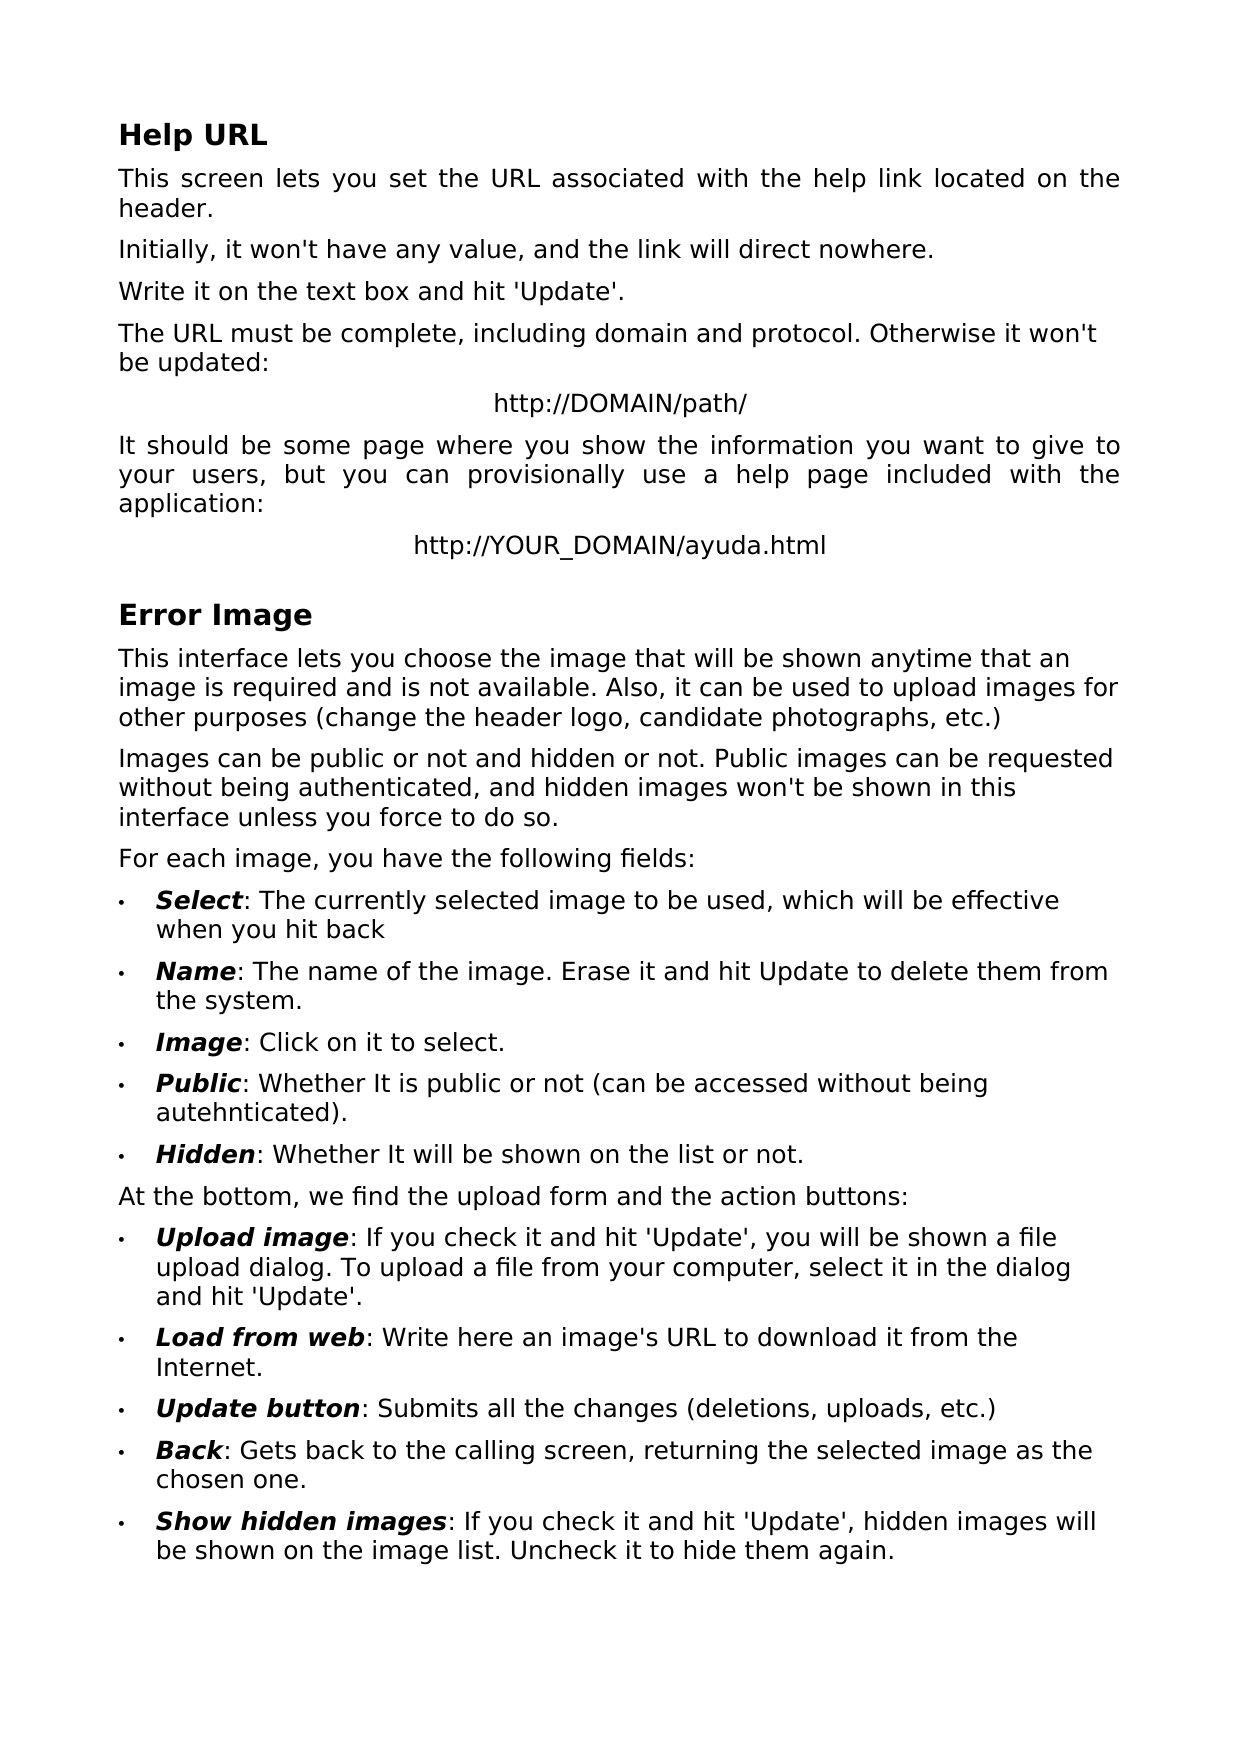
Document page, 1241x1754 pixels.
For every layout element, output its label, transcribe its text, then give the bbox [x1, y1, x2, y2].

list Show hidden images: If you check it and hit 'Update', hidden images will be shown on the image list. Uncheck it to hide them again. [118, 1507, 1122, 1565]
list Public: Whether It is public or not (can be accessed without being autehnticated). [118, 1069, 1122, 1128]
text http://DOMAIN/path/ [118, 389, 1122, 419]
list Back: Gets back to the calling screen, returning the selected image as the chosen one. [118, 1436, 1122, 1494]
text Initially, it won't have any value, and the link will direct nowhere. [118, 235, 1122, 264]
text Images can be public or not and hidden or not. Public images can be requested without being authenticated, and hidden images won't be shown in this interface unless you force to do so. [118, 744, 1122, 832]
list Image: Click on it to select. [118, 1028, 1122, 1057]
subtitle Help URL [118, 118, 1122, 152]
list Upload image: If you check it and hit 'Update', you will be shown a file upload dialog. To upload a file from your computer, select it in the dialog and hit 'Update'. [118, 1223, 1122, 1311]
text http://YOUR_DOMAIN/ayuda.html [118, 531, 1122, 560]
text This screen lets you set the URL associated with the help link located on the header. [118, 164, 1122, 223]
text This interface lets you choose the image that will be shown anytime that an image is required and is not available. Also, it can be used to upload images for other purposes (change the header logo, candidate photographs, etc.) [118, 644, 1122, 732]
list Select: The currently selected image to be used, which will be effective when you hit back [118, 886, 1122, 944]
list Name: The name of the image. Erase it and hit Update to delete them from the system. [118, 957, 1122, 1015]
list Update button: Submits all the changes (deletions, uploads, etc.) [118, 1394, 1122, 1423]
text At the bottom, we find the upload form and the action buttons: [118, 1182, 1122, 1211]
list Load from web: Write here an image's URL to download it from the Internet. [118, 1323, 1122, 1382]
subtitle Error Image [118, 598, 1122, 632]
text It should be some page where you show the information you want to give to your users, but you can provisionally use a help page included with the application: [118, 431, 1122, 519]
text Write it on the text box and hit 'Update'. [118, 277, 1122, 306]
list Hidden: Whether It will be shown on the list or not. [118, 1140, 1122, 1169]
text The URL must be complete, including domain and protocol. Otherwise it won't be updated: [118, 319, 1122, 377]
text For each image, you have the following fields: [118, 844, 1122, 873]
